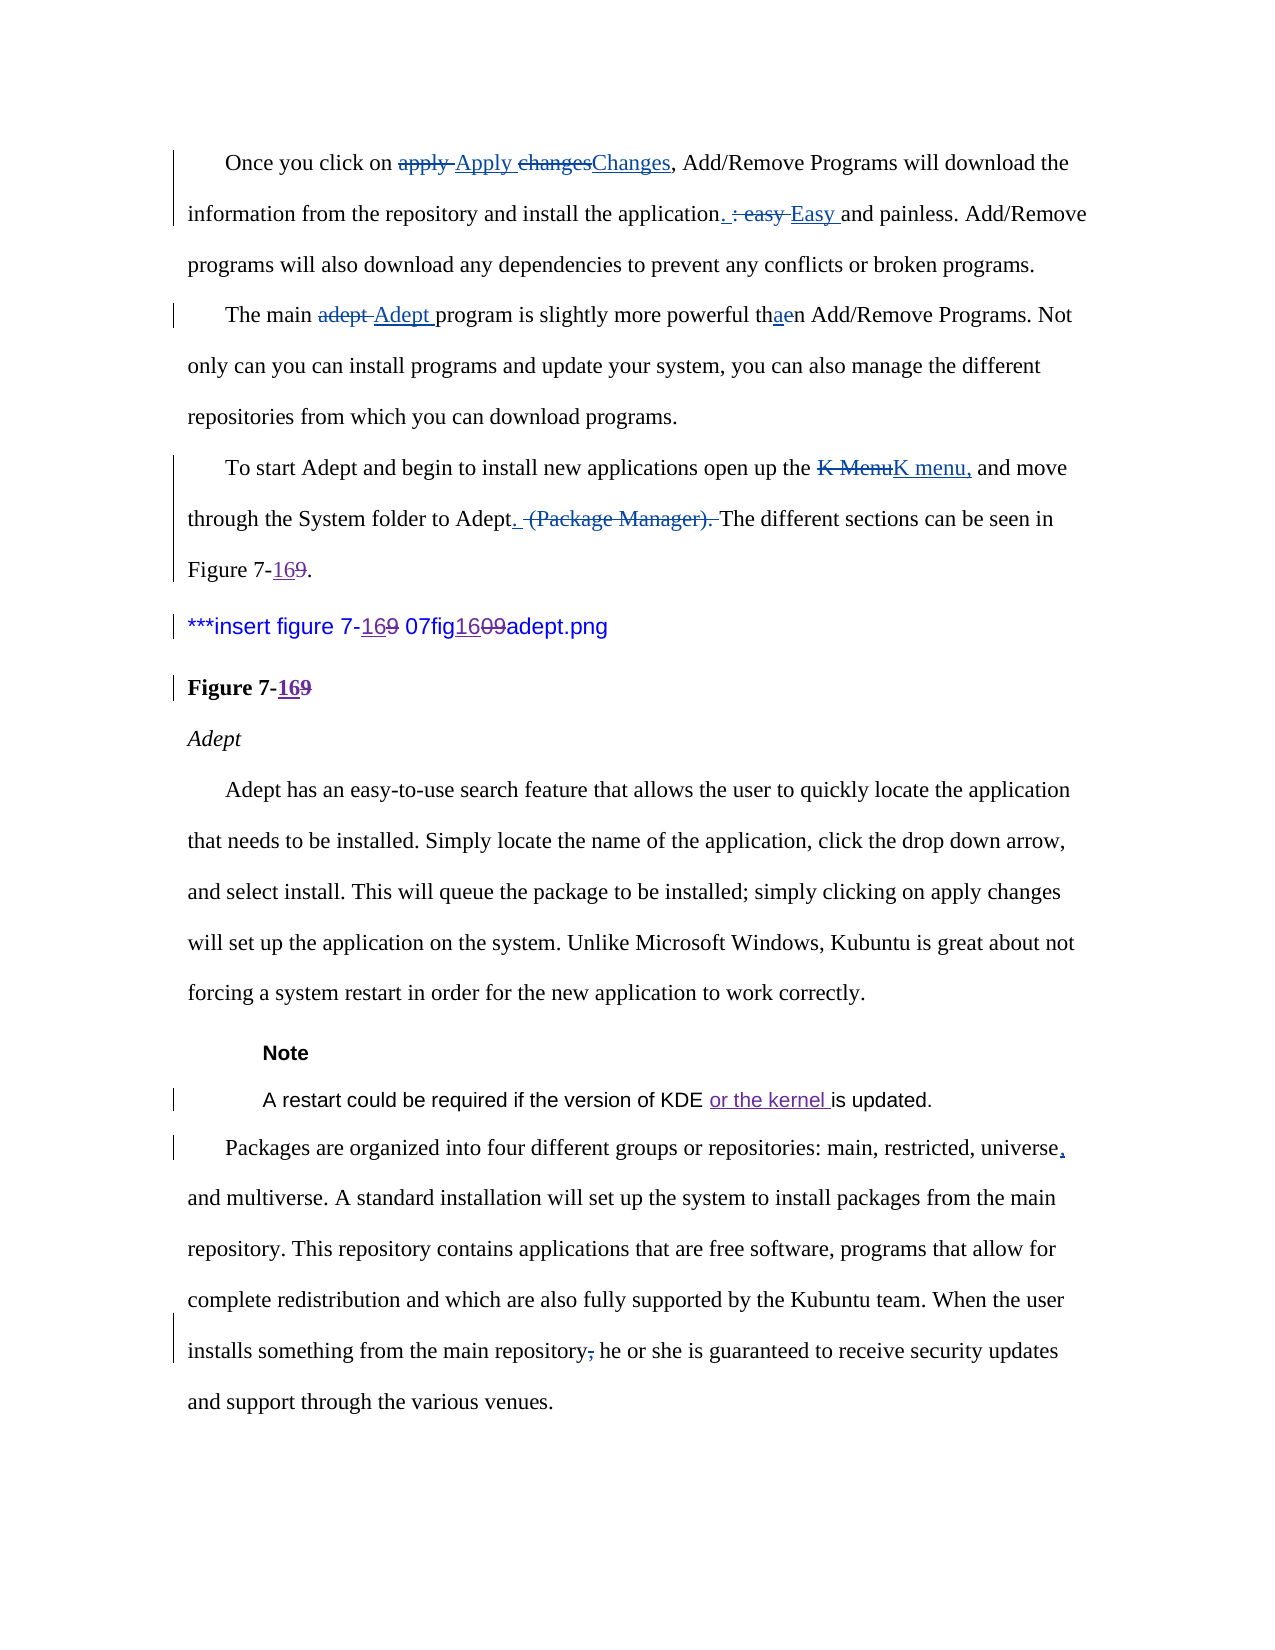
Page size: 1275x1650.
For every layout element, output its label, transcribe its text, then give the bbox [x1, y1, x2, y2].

text The main Adept program is slightly more powerful than Add/Remove Programs. Not only can you can install programs and update your system, you can also manage the different repositories from which you can download programs. [187, 302, 1087, 429]
text Adept [187, 726, 1087, 752]
text Figure 7-16 [187, 675, 1087, 701]
text ***insert figure 7-16 07fig16adept.png [187, 614, 1087, 639]
text A restart could be required if the version of KDE or the kernel is updated. [262, 1088, 937, 1111]
text To start Adept and begin to install new applications open up the K menu, and move through the System folder to Adept. The different sections can be seen in Figure 7-16. [187, 455, 1087, 582]
text Once you click on Apply Changes, Add/Remove Programs will download the information from the repository and install the application. Easy and painless. Add/Remove programs will also download any dependencies to prevent any conflicts or broken programs. [187, 150, 1087, 277]
text complete redistribution and which are also fully supported by the Kubuntu team. When the user installs something from the main repository he or she is guaranteed to receive security updates and support through the various venues. [187, 1287, 1087, 1414]
text Packages are organized into four different groups or repositories: main, restricted, universe, and multiverse. A standard installation will set up the system to install packages from the main repository. This repository contains applications that are free software, programs that allow for [187, 1134, 1087, 1262]
text Note [262, 1042, 937, 1065]
text Adept has an easy-to-use search feature that allows the user to quickly locate the application that needs to be installed. Simply locate the name of the application, click the drop down arrow, and select install. This will queue the package to be installed; simply clicking on apply changes will set up the application on the system. Unlike Microsoft Windows, Kubuntu is great about not forcing a system restart in order for the new application to work correctly. [187, 777, 1087, 1006]
